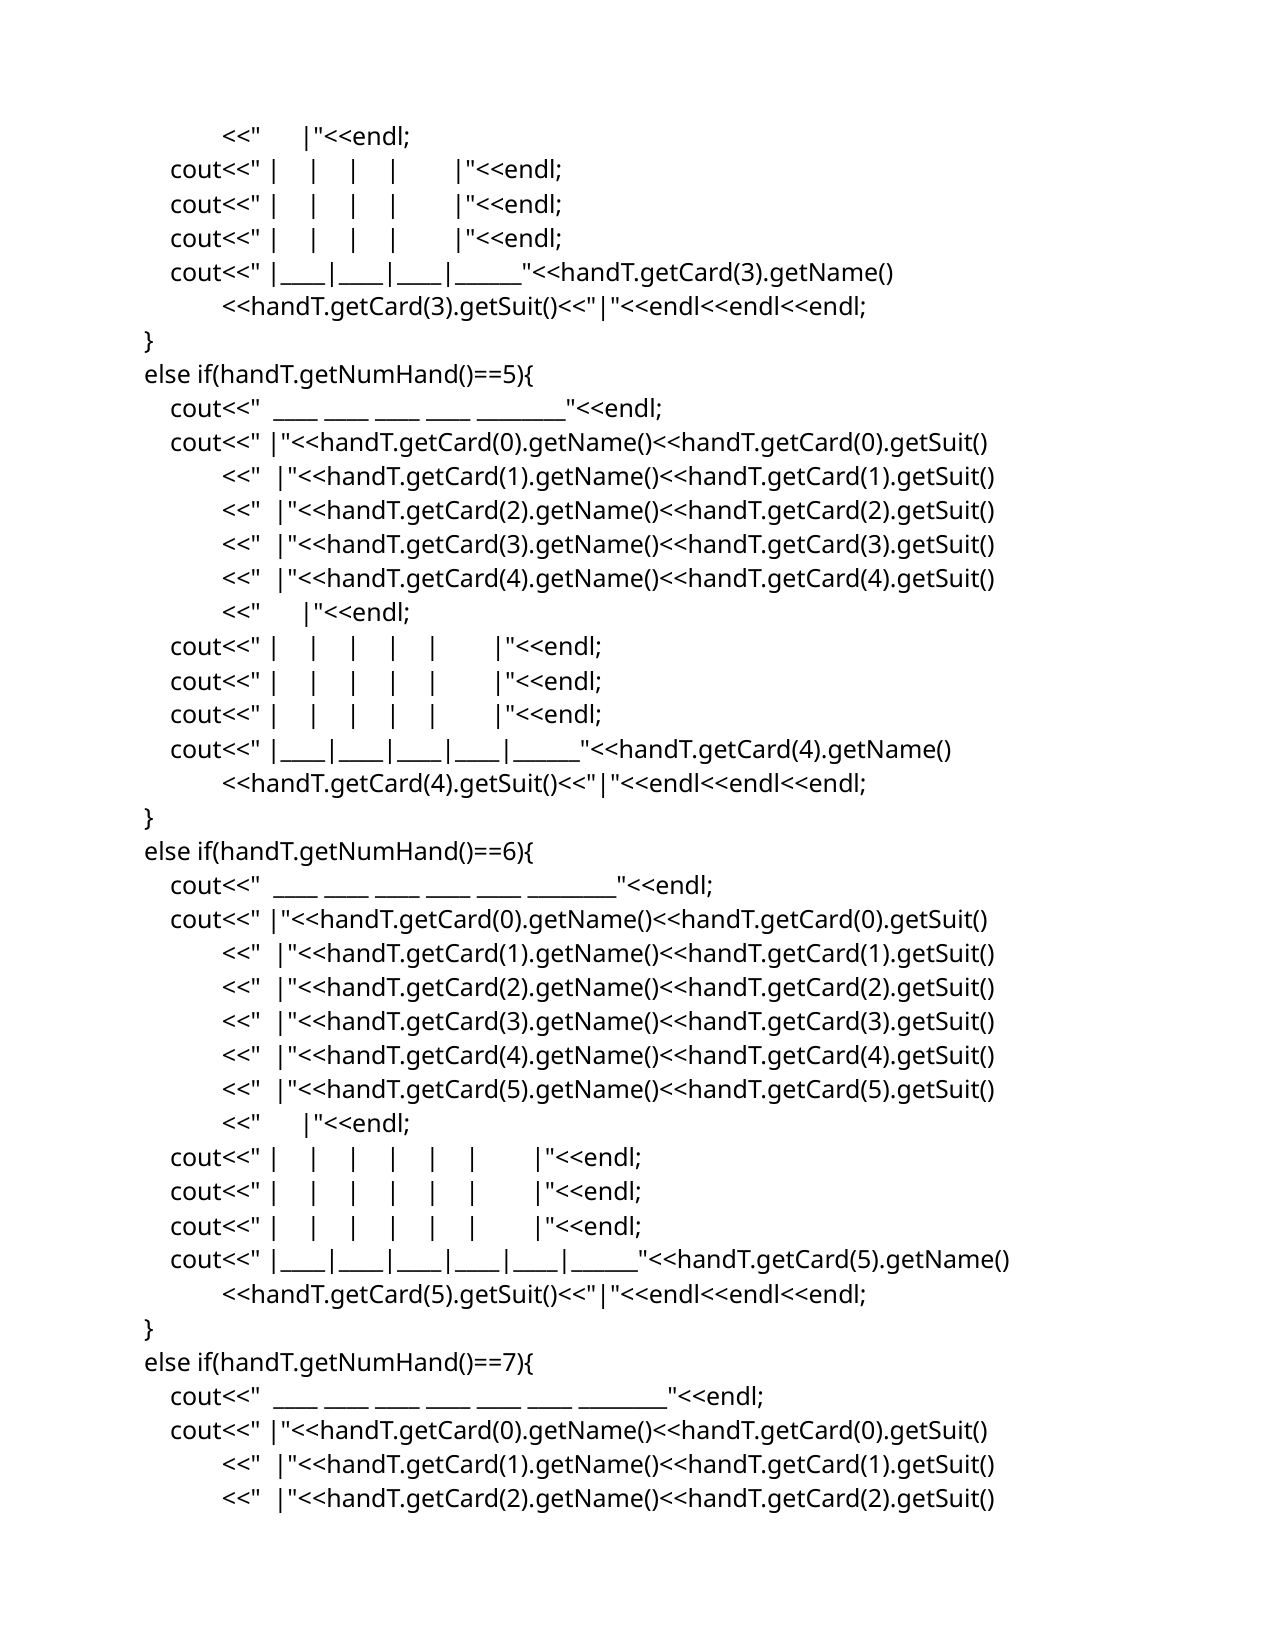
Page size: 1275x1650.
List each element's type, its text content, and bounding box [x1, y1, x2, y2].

text } [118, 1310, 1157, 1344]
text <<" |"<<endl; [118, 118, 1157, 152]
text cout<<" |____|____|____|______"<<handT.getCard(3).getName() [118, 254, 1157, 288]
text <<handT.getCard(3).getSuit()<<"|"<<endl<<endl<<endl; [118, 288, 1157, 322]
text cout<<" | | | | | |"<<endl; [118, 663, 1157, 697]
text cout<<" | | | | |"<<endl; [118, 152, 1157, 186]
text <<handT.getCard(4).getSuit()<<"|"<<endl<<endl<<endl; [118, 765, 1157, 799]
text <<" |"<<handT.getCard(2).getName()<<handT.getCard(2).getSuit() [118, 493, 1157, 527]
text <<" |"<<handT.getCard(5).getName()<<handT.getCard(5).getSuit() [118, 1072, 1157, 1106]
text cout<<" |"<<handT.getCard(0).getName()<<handT.getCard(0).getSuit() [118, 425, 1157, 459]
text <<" |"<<endl; [118, 595, 1157, 629]
text cout<<" ____ ____ ____ ____ ____ ________"<<endl; [118, 867, 1157, 902]
text <<" |"<<handT.getCard(4).getName()<<handT.getCard(4).getSuit() [118, 1038, 1157, 1072]
text <<" |"<<endl; [118, 1106, 1157, 1140]
text <<handT.getCard(5).getSuit()<<"|"<<endl<<endl<<endl; [118, 1276, 1157, 1310]
text } [118, 322, 1157, 357]
text cout<<" |____|____|____|____|______"<<handT.getCard(4).getName() [118, 731, 1157, 765]
text cout<<" | | | | | |"<<endl; [118, 697, 1157, 731]
text cout<<" |"<<handT.getCard(0).getName()<<handT.getCard(0).getSuit() [118, 1412, 1157, 1447]
text cout<<" | | | | | | |"<<endl; [118, 1140, 1157, 1174]
text <<" |"<<handT.getCard(1).getName()<<handT.getCard(1).getSuit() [118, 1447, 1157, 1481]
text } [118, 799, 1157, 833]
text else if(handT.getNumHand()==5){ [118, 357, 1157, 391]
text cout<<" | | | | |"<<endl; [118, 186, 1157, 220]
text <<" |"<<handT.getCard(3).getName()<<handT.getCard(3).getSuit() [118, 527, 1157, 561]
text <<" |"<<handT.getCard(1).getName()<<handT.getCard(1).getSuit() [118, 936, 1157, 970]
text cout<<" | | | | | |"<<endl; [118, 629, 1157, 663]
text <<" |"<<handT.getCard(1).getName()<<handT.getCard(1).getSuit() [118, 459, 1157, 493]
text <<" |"<<handT.getCard(2).getName()<<handT.getCard(2).getSuit() [118, 1481, 1157, 1515]
text cout<<" |"<<handT.getCard(0).getName()<<handT.getCard(0).getSuit() [118, 902, 1157, 936]
text else if(handT.getNumHand()==7){ [118, 1344, 1157, 1378]
text cout<<" | | | | | | |"<<endl; [118, 1208, 1157, 1242]
text cout<<" | | | | | | |"<<endl; [118, 1174, 1157, 1208]
text cout<<" ____ ____ ____ ____ ____ ____ ________"<<endl; [118, 1378, 1157, 1412]
text <<" |"<<handT.getCard(3).getName()<<handT.getCard(3).getSuit() [118, 1004, 1157, 1038]
text <<" |"<<handT.getCard(2).getName()<<handT.getCard(2).getSuit() [118, 970, 1157, 1004]
text else if(handT.getNumHand()==6){ [118, 833, 1157, 867]
text cout<<" |____|____|____|____|____|______"<<handT.getCard(5).getName() [118, 1242, 1157, 1276]
text cout<<" ____ ____ ____ ____ ________"<<endl; [118, 391, 1157, 425]
text <<" |"<<handT.getCard(4).getName()<<handT.getCard(4).getSuit() [118, 561, 1157, 595]
text cout<<" | | | | |"<<endl; [118, 220, 1157, 254]
